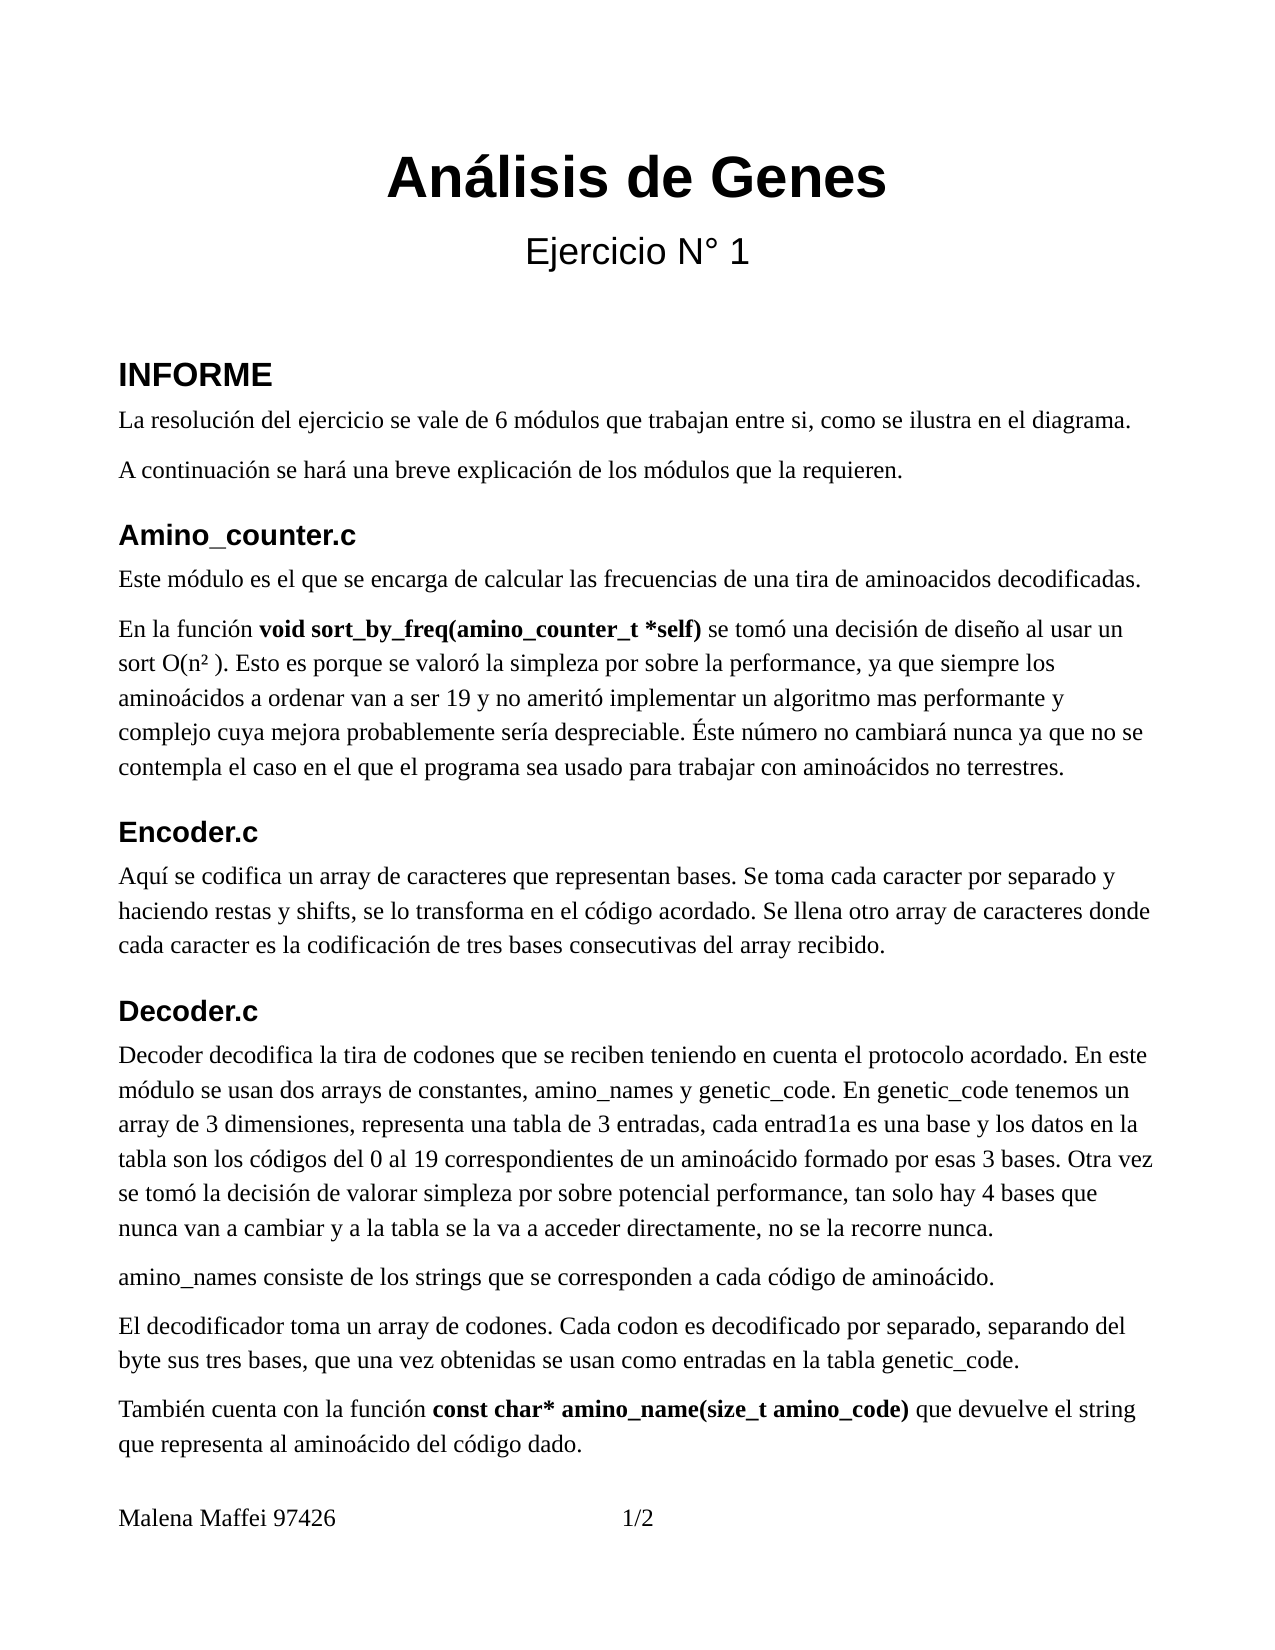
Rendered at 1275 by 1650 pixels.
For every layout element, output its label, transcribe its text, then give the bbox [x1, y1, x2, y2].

subtitle Encoder.c [118, 815, 1157, 849]
text Este módulo es el que se encarga de calcular las frecuencias de una tira de aminoacidos decodificadas. [118, 564, 1157, 593]
text En la función void sort_by_freq(amino_counter_t *self) se tomó una decisión de diseño al usar un sort O(n² ). Esto es porque se valoró la simpleza por sobre la performance, ya que siempre los aminoácidos a ordenar van a ser 19 y no ameritó implementar un algoritmo mas performante y complejo cuya mejora probablemente sería despreciable. Éste número no cambiará nunca ya que no se contempla el caso en el que el programa sea usado para trabajar con aminoácidos no terrestres. [118, 614, 1157, 780]
text También cuenta con la función const char* amino_name(size_t amino_code) que devuelve el string que representa al aminoácido del código dado. [118, 1394, 1157, 1458]
text El decodificador toma un array de codones. Cada codon es decodificado por separado, separando del byte sus tres bases, que una vez obtenidas se usan como entradas en la tabla genetic_code. [118, 1311, 1157, 1374]
subtitle Decoder.c [118, 994, 1157, 1028]
subtitle INFORME [118, 354, 1157, 393]
text La resolución del ejercicio se vale de 6 módulos que trabajan entre si, como se ilustra en el diagrama. [118, 406, 1157, 434]
subtitle Amino_counter.c [118, 518, 1157, 552]
text A continuación se hará una breve explicación de los módulos que la requieren. [118, 455, 1157, 483]
text Aquí se codifica un array de caracteres que representan bases. Se toma cada caracter por separado y haciendo restas y shifts, se lo transforma en el código acordado. Se llena otro array de caracteres donde cada caracter es la codificación de tres bases consecutivas del array recibido. [118, 861, 1157, 959]
title Análisis de Genes [118, 143, 1157, 210]
text amino_names consiste de los strings que se corresponden a cada código de aminoácido. [118, 1262, 1157, 1291]
subtitle Ejercicio N° 1 [118, 229, 1157, 272]
text Decoder decodifica la tira de codones que se reciben teniendo en cuenta el protocolo acordado. En este módulo se usan dos arrays de constantes, amino_names y genetic_code. En genetic_code tenemos un array de 3 dimensiones, representa una tabla de 3 entradas, cada entrad1a es una base y los datos en la tabla son los códigos del 0 al 19 correspondientes de un aminoácido formado por esas 3 bases. Otra vez se tomó la decisión de valorar simpleza por sobre potencial performance, tan solo hay 4 bases que nunca van a cambiar y a la tabla se la va a acceder directamente, no se la recorre nunca. [118, 1040, 1157, 1241]
